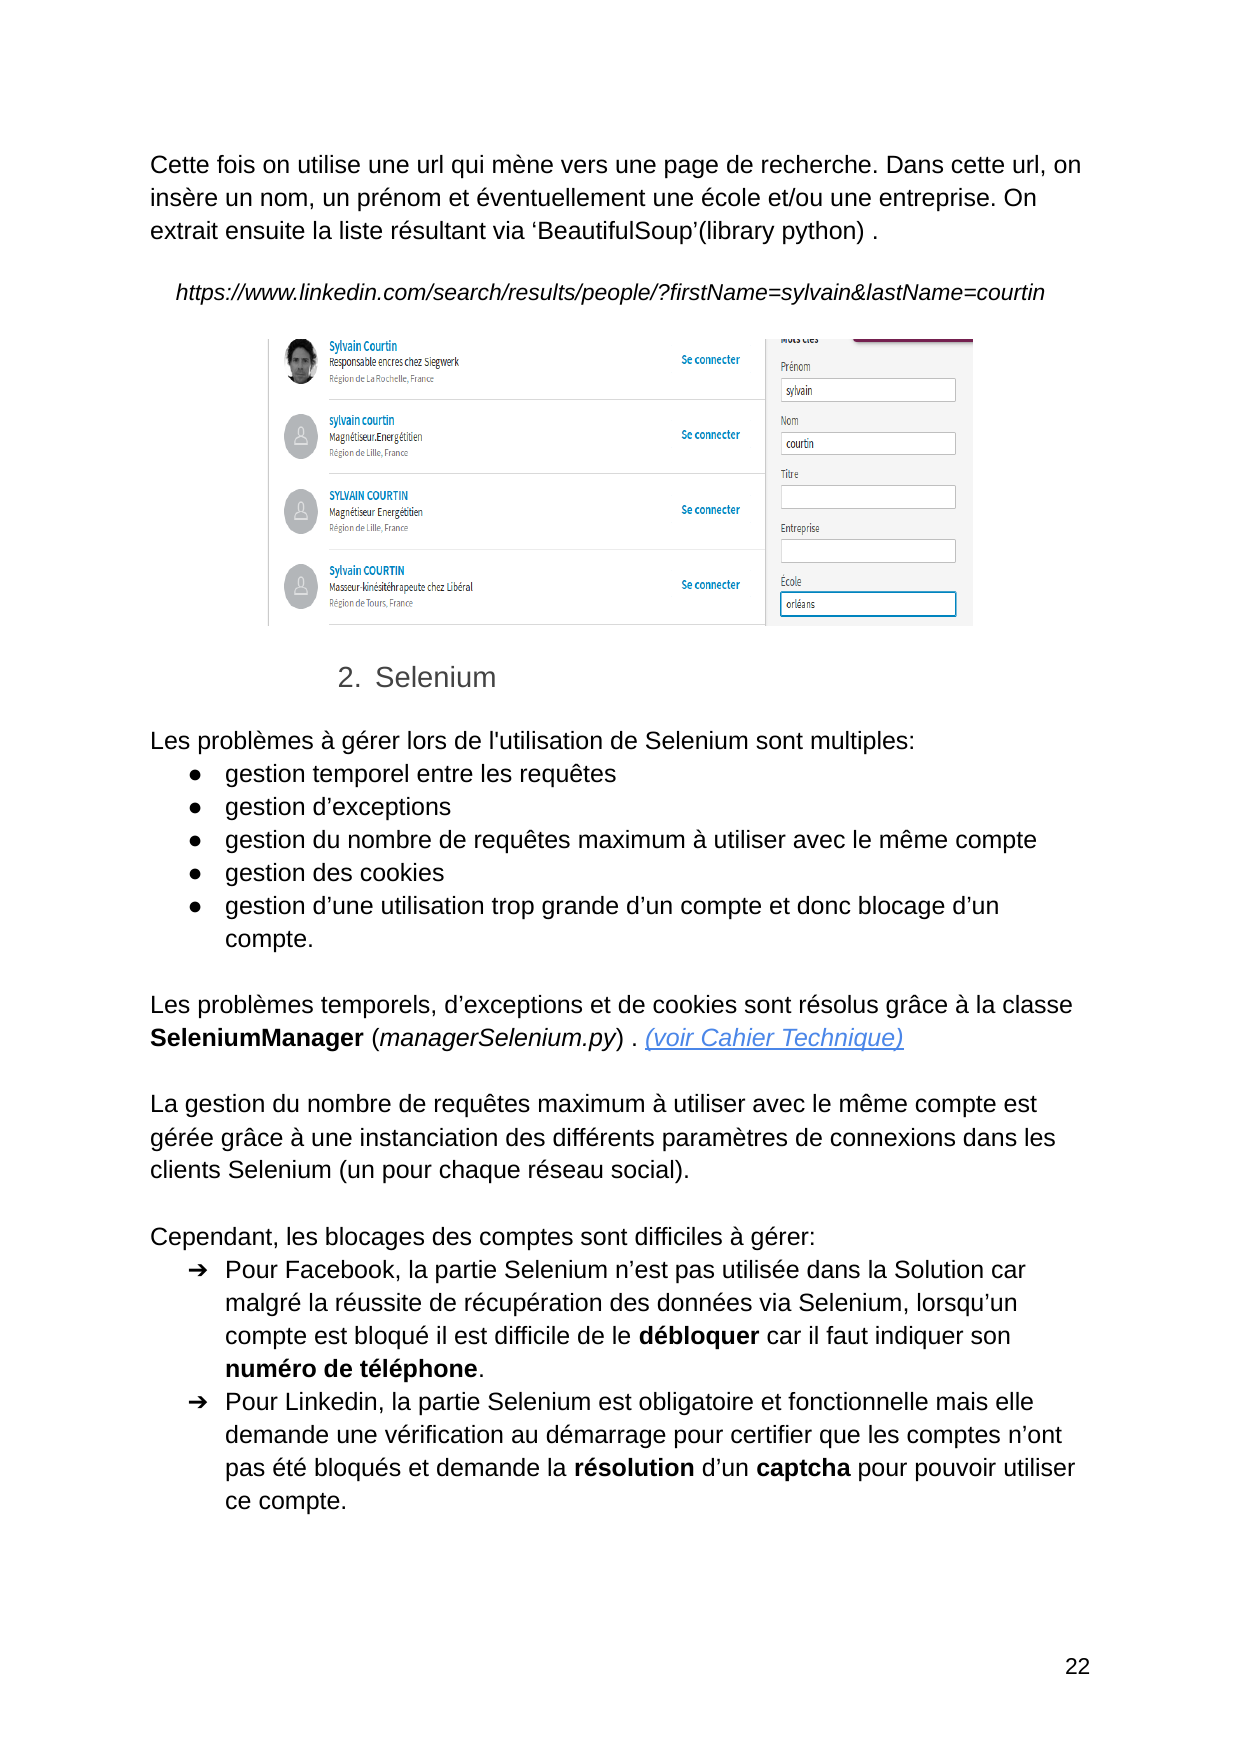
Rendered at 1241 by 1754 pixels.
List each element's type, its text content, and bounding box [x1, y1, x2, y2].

list gestion d’une utilisation trop grande d’un compte et donc blocage d’un compte. [187, 891, 1090, 953]
list gestion des cookies [187, 858, 1090, 887]
text Les problèmes temporels, d’exceptions et de cookies sont résolus grâce à la classe [150, 990, 1090, 1019]
text Cependant, les blocages des comptes sont difficiles à gérer: [150, 1222, 1090, 1250]
text https://www.linkedin.com/search/results/people/?firstName=sylvain&lastName=courtin [150, 279, 1090, 306]
text La gestion du nombre de requêtes maximum à utiliser avec le même compte est gérée grâce à une instanciation des différents paramètres de connexions dans les clients Selenium (un pour chaque réseau social). [150, 1089, 1090, 1184]
list gestion d’exceptions [187, 792, 1090, 821]
list gestion du nombre de requêtes maximum à utiliser avec le même compte [187, 825, 1090, 854]
list Pour Facebook, la partie Selenium n’est pas utilisée dans la Solution car malgré la réussite de récupération des données via Selenium, lorsqu’un compte est bloqué il est difficile de le débloquer car il faut indiquer son numéro de téléphone. [187, 1254, 1090, 1382]
list gestion temporel entre les requêtes [187, 759, 1090, 788]
picture [267, 339, 973, 626]
text Cette fois on utilise une url qui mène vers une page de recherche. Dans cette url, on insère un nom, un prénom et éventuellement une école et/ou une entreprise. On extrait ensuite la liste résultant via ‘BeautifulSoup’(library python) . [150, 150, 1090, 245]
subtitle Selenium [337, 660, 1090, 693]
text Les problèmes à gérer lors de l'utilisation de Selenium sont multiples: [150, 726, 1090, 755]
text SeleniumManager (managerSelenium.py) . (voir Cahier Technique) [150, 1023, 1090, 1052]
list Pour Linkedin, la partie Selenium est obligatoire et fonctionnelle mais elle demande une vérification au démarrage pour certifier que les comptes n’ont pas été bloqués et demande la résolution d’un captcha pour pouvoir utiliser ce compte. [187, 1387, 1090, 1514]
